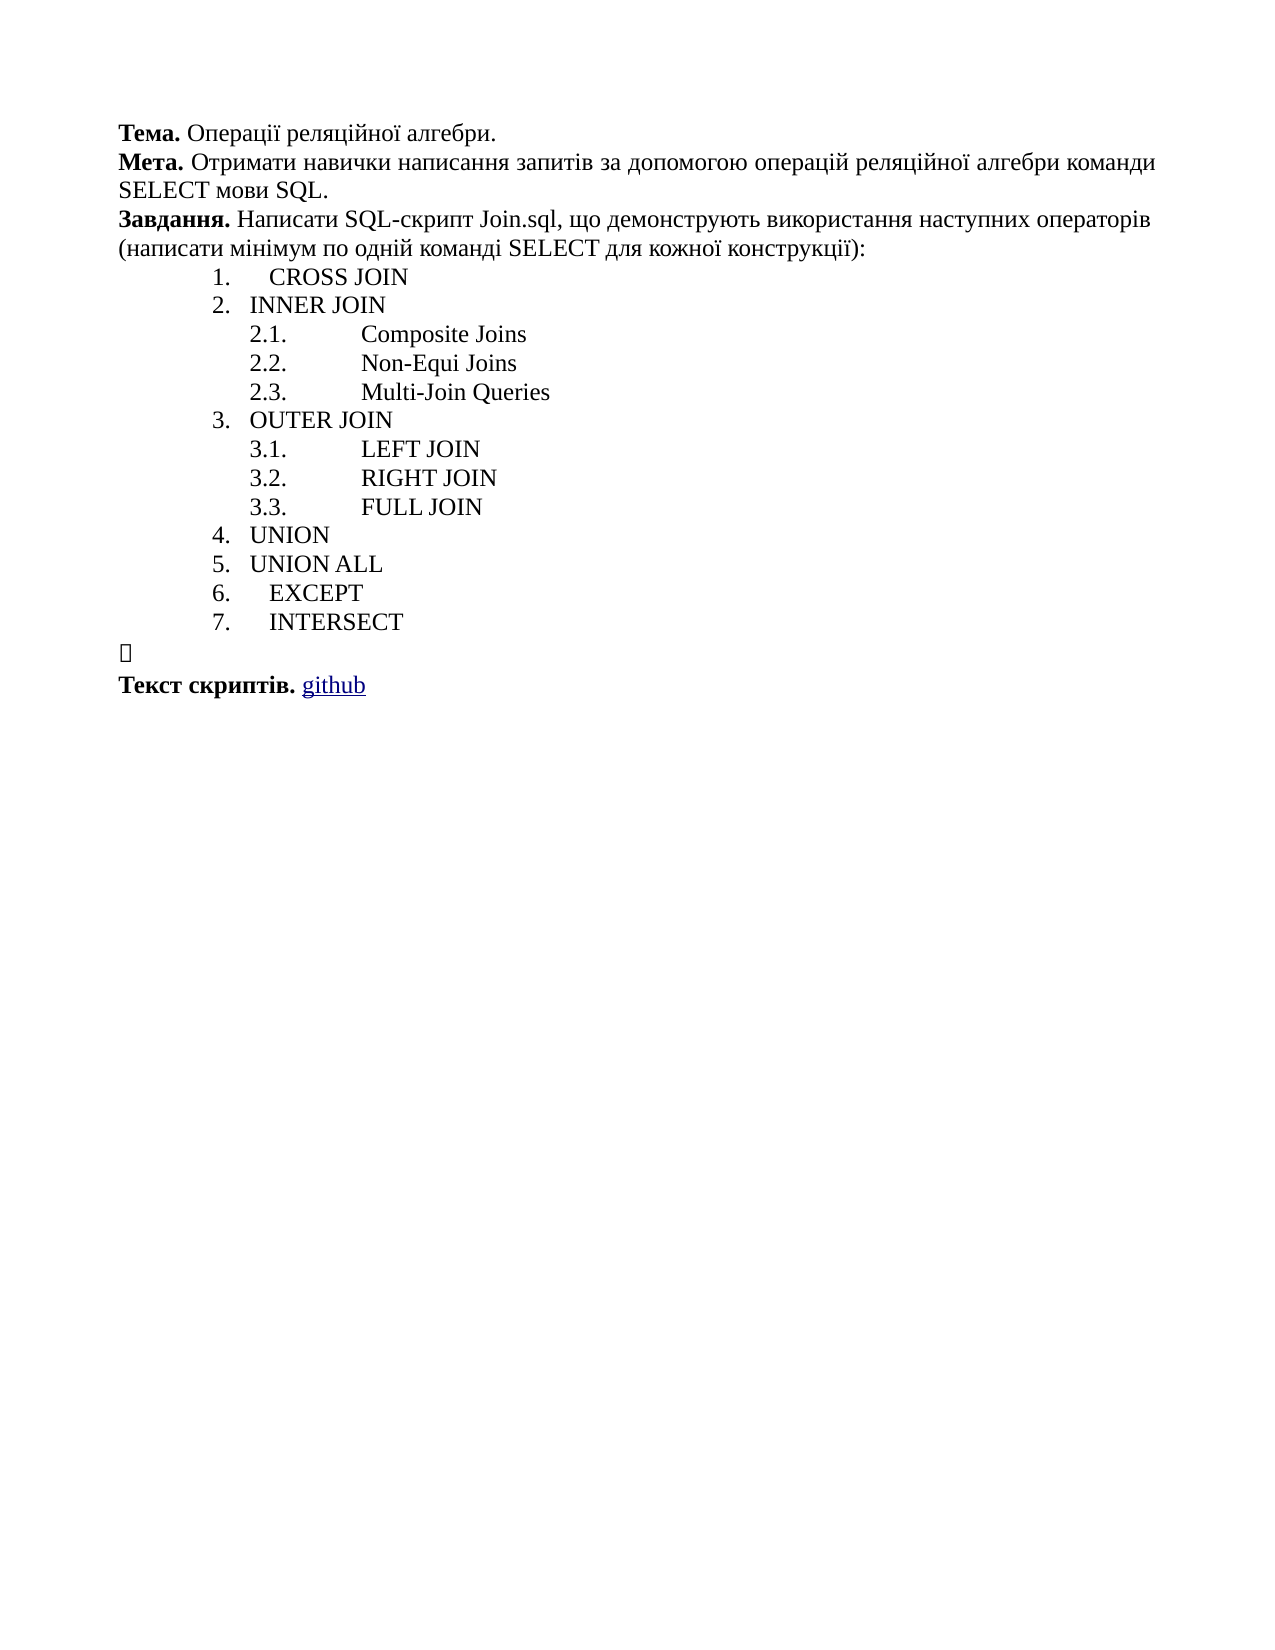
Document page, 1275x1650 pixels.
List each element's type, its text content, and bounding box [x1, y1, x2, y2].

list UNION ALL [212, 549, 1157, 578]
list OUTER JOIN [212, 406, 1157, 434]
text Тема. Операції реляційної алгебри. [118, 118, 1157, 147]
list Composite Joins [249, 319, 1157, 348]
list ✅EXCEPT [212, 578, 1157, 607]
text Завдання. Написати SQL-скрипт Join.sql, що демонструють використання наступних операторів (написати мінімум по одній команді SELECT для кожної конструкції): [118, 204, 1157, 262]
list FULL JOIN [249, 492, 1157, 521]
text ❌✅ [118, 636, 1157, 670]
list ✅CROSS JOIN [212, 262, 1157, 291]
list INNER JOIN [212, 291, 1157, 319]
list LEFT JOIN [249, 434, 1157, 463]
text Мета. Отримати навички написання запитів за допомогою операцій реляційної алгебри команди SELECT мови SQL. [118, 147, 1157, 204]
list UNION [212, 521, 1157, 549]
text Текст скриптів. github [118, 670, 1157, 698]
list Non-Equi Joins [249, 348, 1157, 377]
list ✅INTERSECT [212, 607, 1157, 636]
list RIGHT JOIN [249, 463, 1157, 492]
list Multi-Join Queries [249, 377, 1157, 406]
